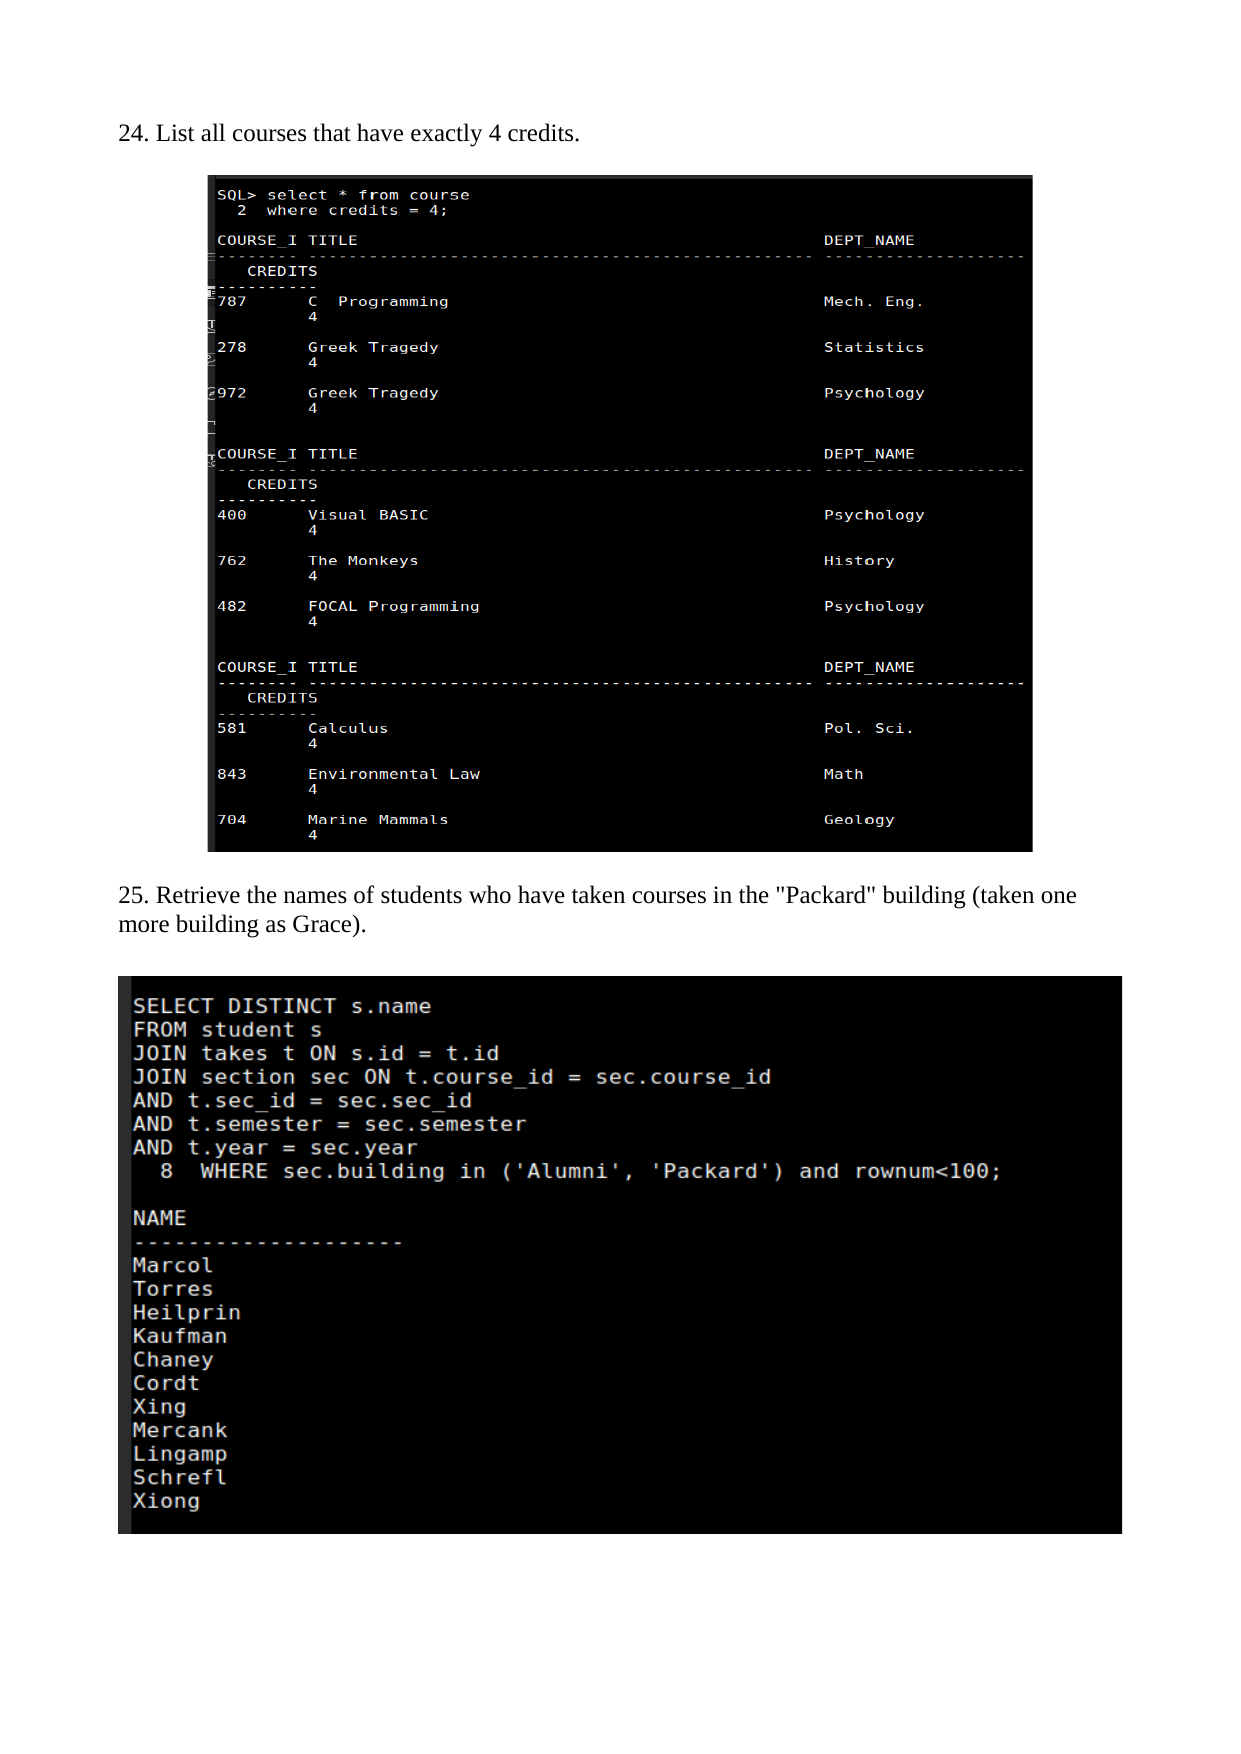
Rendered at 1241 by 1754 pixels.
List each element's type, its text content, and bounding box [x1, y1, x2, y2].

text 25. Retrieve the names of students who have taken courses in the "Packard" building (taken one more building as Grace). [118, 880, 1122, 937]
text 24. List all courses that have exactly 4 credits. [118, 118, 1122, 147]
picture [118, 976, 1123, 1534]
picture [207, 175, 1033, 852]
